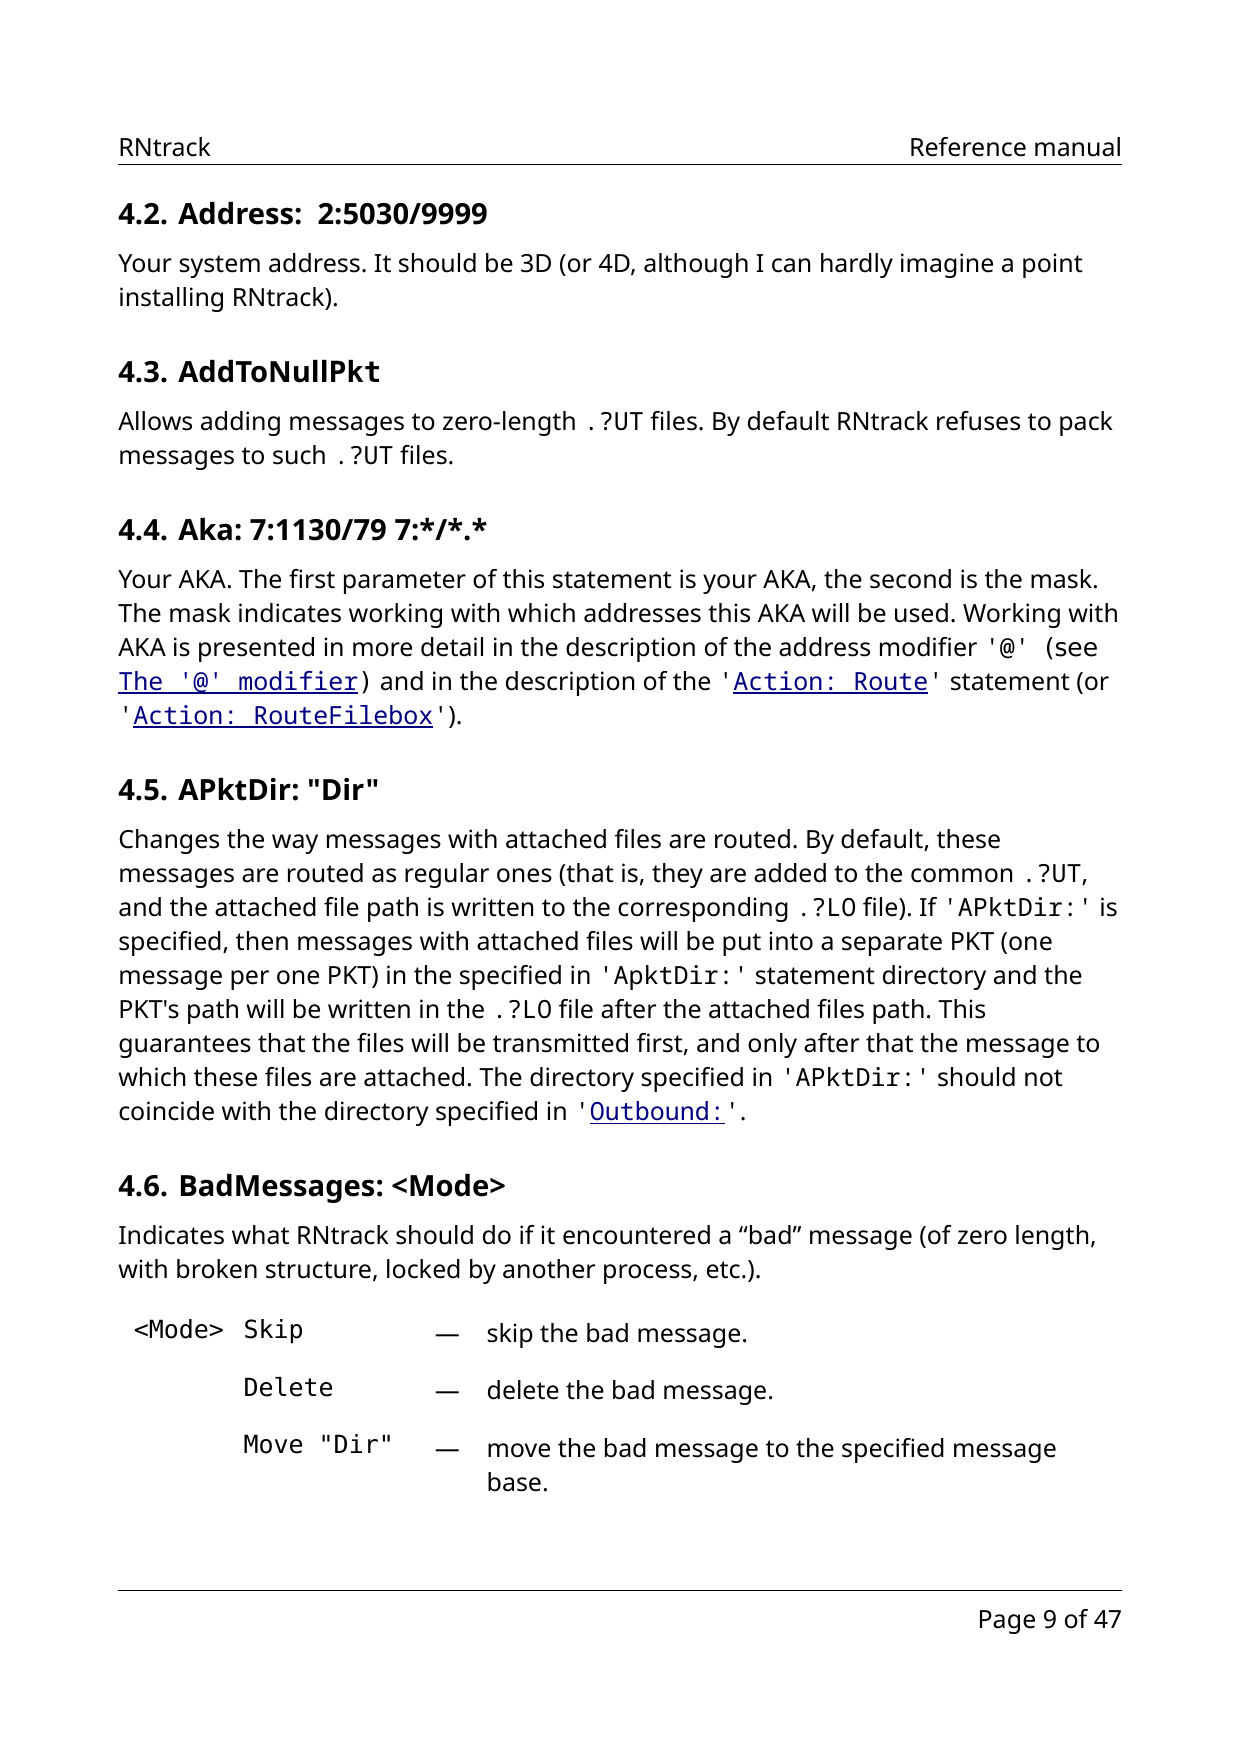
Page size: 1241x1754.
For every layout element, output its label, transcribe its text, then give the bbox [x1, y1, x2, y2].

table_cell move the bad message to the specified message base. [481, 1413, 1122, 1504]
table_cell — [414, 1413, 481, 1504]
text Your system address. It should be 3D (or 4D, although I can hardly imagine a point installing RNtrack). [118, 246, 1122, 314]
subtitle AddToNullPkt [118, 351, 1122, 391]
table_header — [414, 1298, 481, 1356]
table_header skip the bad message. [481, 1298, 1122, 1356]
text Changes the way messages with attached files are routed. By default, these messages are routed as regular ones (that is, they are added to the common .?UT, and the attached file path is written to the corresponding .?LO file). If 'APktDir:' is specified, then messages with attached files will be put into a separate PKT (one message per one PKT) in the specified in 'ApktDir:' statement directory and the PKT's path will be written in the .?LO file after the attached files path. This guarantees that the files will be transmitted first, and only after that the message to which these files are attached. The directory specified in 'APktDir:' should not coincide with the directory specified in 'Outbound:'. [118, 821, 1122, 1128]
table_cell [120, 1413, 237, 1504]
subtitle BadMessages: <Mode> [118, 1165, 1122, 1205]
subtitle Aka: 7:1130/79 7:*/*.* [118, 509, 1122, 549]
table_header Skip [238, 1298, 413, 1356]
text Indicates what RNtrack should do if it encountered a “bad” message (of zero length, with broken structure, locked by another process, etc.). [118, 1218, 1122, 1286]
table_header <Mode> [120, 1298, 237, 1356]
subtitle APktDir: "Dir" [118, 769, 1122, 809]
table_cell — [414, 1356, 481, 1413]
table_cell delete the bad message. [481, 1356, 1122, 1413]
table_cell Delete [238, 1356, 413, 1413]
text Your AKA. The first parameter of this statement is your AKA, the second is the mask. The mask indicates working with which addresses this AKA will be used. Working with AKA is presented in more detail in the description of the address modifier '@' (see The '@' modifier) and in the description of the 'Action: Route' statement (or 'Action: RouteFilebox'). [118, 561, 1122, 732]
table_cell Move "Dir" [238, 1413, 413, 1504]
text Allows adding messages to zero-length .?UT files. By default RNtrack refuses to pack messages to such .?UT files. [118, 403, 1122, 472]
subtitle Address: 2:5030/9999 [118, 193, 1122, 233]
table_cell [120, 1356, 237, 1413]
